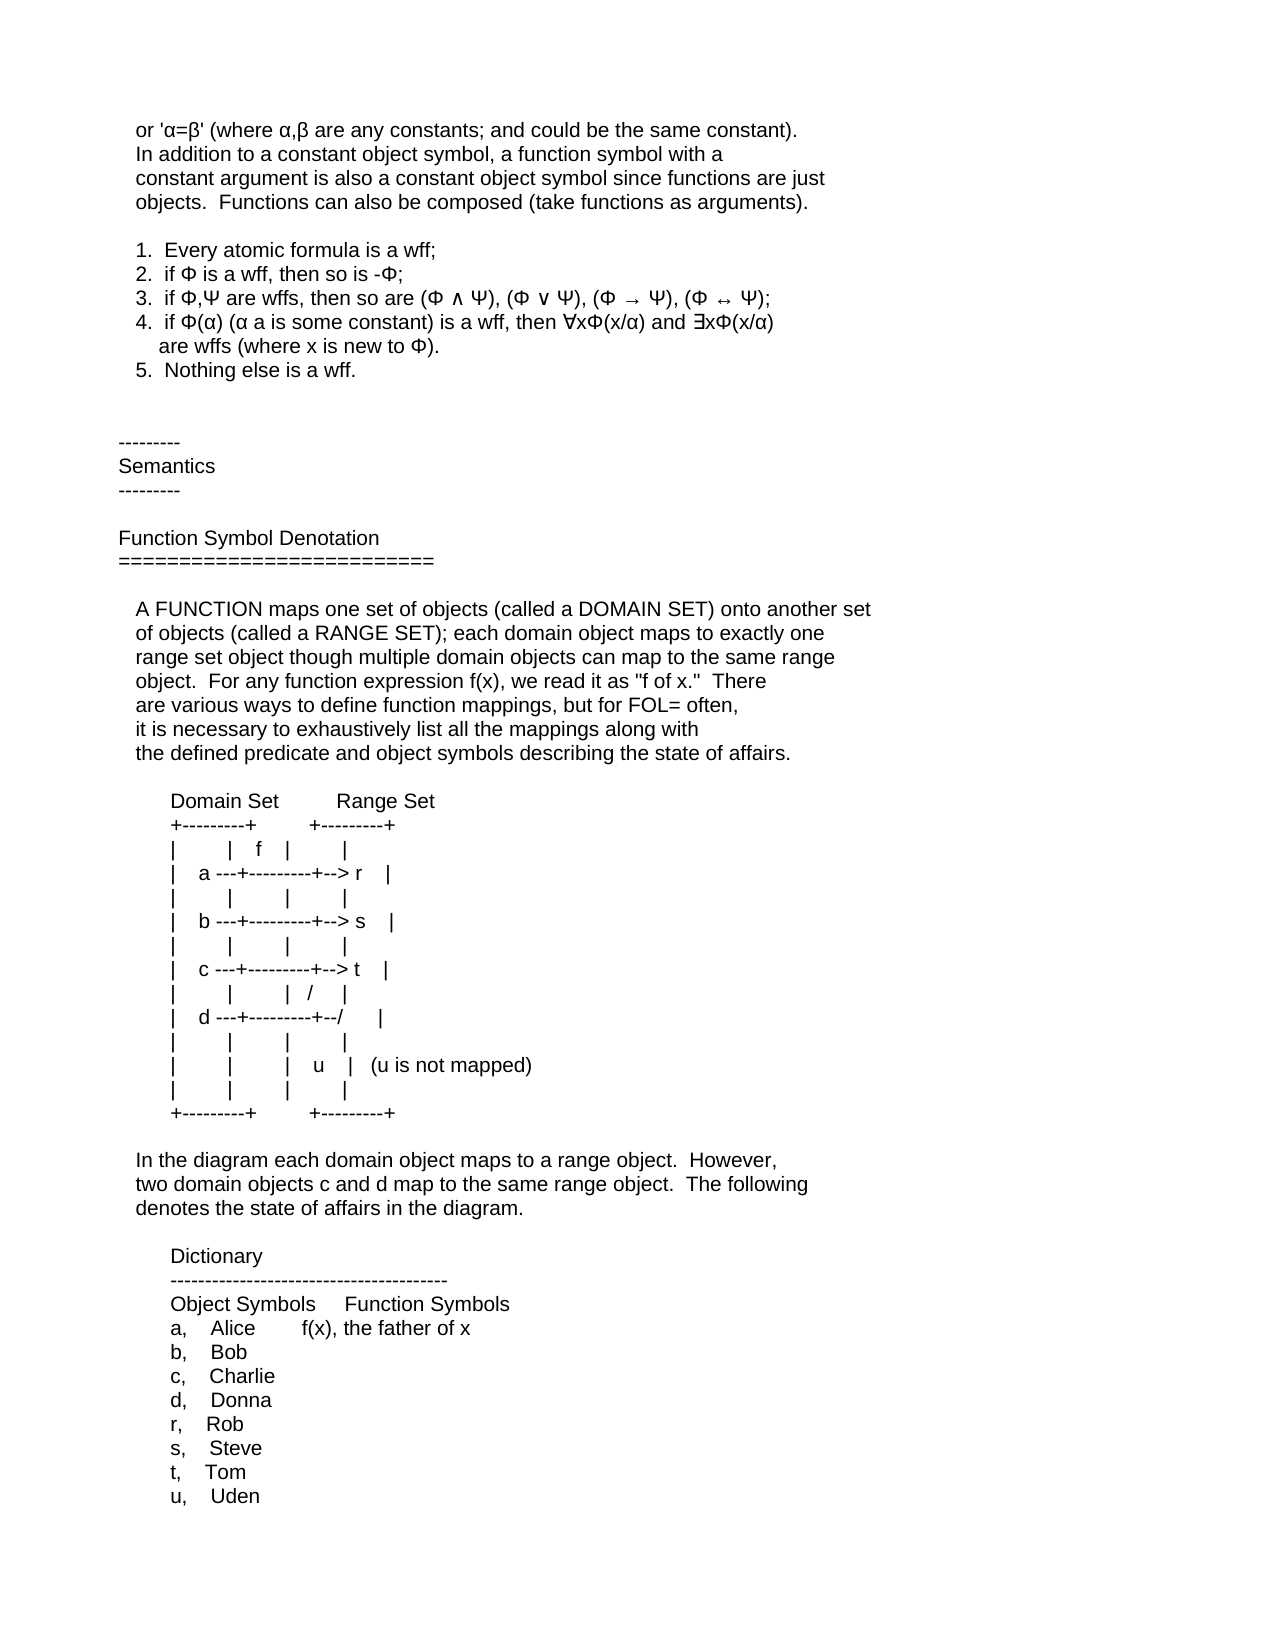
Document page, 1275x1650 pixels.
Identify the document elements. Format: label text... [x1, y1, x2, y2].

text | | | / | [118, 981, 1157, 1004]
text it is necessary to exhaustively list all the mappings along with [118, 717, 1157, 741]
text In addition to a constant object symbol, a function symbol with a [118, 142, 1157, 166]
text | b ---+---------+--> s | [118, 909, 1157, 933]
text t, Tom [118, 1460, 1157, 1484]
text Dictionary [118, 1244, 1157, 1268]
text Domain Set Range Set [118, 789, 1157, 813]
text In the diagram each domain object maps to a range object. However, [118, 1148, 1157, 1172]
text 4. if Φ(α) (α a is some constant) is a wff, then ∀xΦ(x/α) and ∃xΦ(x/α) [118, 310, 1157, 334]
text 1. Every atomic formula is a wff; [118, 238, 1157, 262]
text are wffs (where x is new to Φ). [118, 334, 1157, 358]
text ---------------------------------------- [118, 1268, 1157, 1292]
text +---------+ +---------+ [118, 1100, 1157, 1124]
text a, Alice f(x), the father of x [118, 1316, 1157, 1340]
text Function Symbol Denotation [118, 525, 1157, 549]
text | | | u | (u is not mapped) [118, 1052, 1157, 1076]
text | | | | [118, 1028, 1157, 1052]
text objects. Functions can also be composed (take functions as arguments). [118, 190, 1157, 214]
text r, Rob [118, 1412, 1157, 1436]
text | | | | [118, 885, 1157, 909]
text | | f | | [118, 837, 1157, 861]
text u, Uden [118, 1484, 1157, 1508]
text c, Charlie [118, 1364, 1157, 1388]
text ========================== [118, 549, 1157, 573]
text | | | | [118, 933, 1157, 957]
text s, Steve [118, 1436, 1157, 1460]
text range set object though multiple domain objects can map to the same range [118, 645, 1157, 669]
text 5. Nothing else is a wff. [118, 358, 1157, 382]
text denotes the state of affairs in the diagram. [118, 1196, 1157, 1220]
text d, Donna [118, 1388, 1157, 1412]
text b, Bob [118, 1340, 1157, 1364]
text constant argument is also a constant object symbol since functions are just [118, 166, 1157, 190]
text --------- [118, 429, 1157, 453]
text the defined predicate and object symbols describing the state of affairs. [118, 741, 1157, 765]
text of objects (called a RANGE SET); each domain object maps to exactly one [118, 621, 1157, 645]
text --------- [118, 477, 1157, 501]
text or 'α=β' (where α,β are any constants; and could be the same constant). [118, 118, 1157, 142]
text object. For any function expression f(x), we read it as "f of x." There [118, 669, 1157, 693]
text Semantics [118, 453, 1157, 477]
text | a ---+---------+--> r | [118, 861, 1157, 885]
text | d ---+---------+--/ | [118, 1004, 1157, 1028]
text A FUNCTION maps one set of objects (called a DOMAIN SET) onto another set [118, 597, 1157, 621]
text | | | | [118, 1076, 1157, 1100]
text 2. if Φ is a wff, then so is -Φ; [118, 262, 1157, 286]
text are various ways to define function mappings, but for FOL= often, [118, 693, 1157, 717]
text | c ---+---------+--> t | [118, 957, 1157, 981]
text 3. if Φ,Ψ are wffs, then so are (Φ ∧ Ψ), (Φ ∨ Ψ), (Φ → Ψ), (Φ ↔ Ψ); [118, 286, 1157, 310]
text two domain objects c and d map to the same range object. The following [118, 1172, 1157, 1196]
text +---------+ +---------+ [118, 813, 1157, 837]
text Object Symbols Function Symbols [118, 1292, 1157, 1316]
